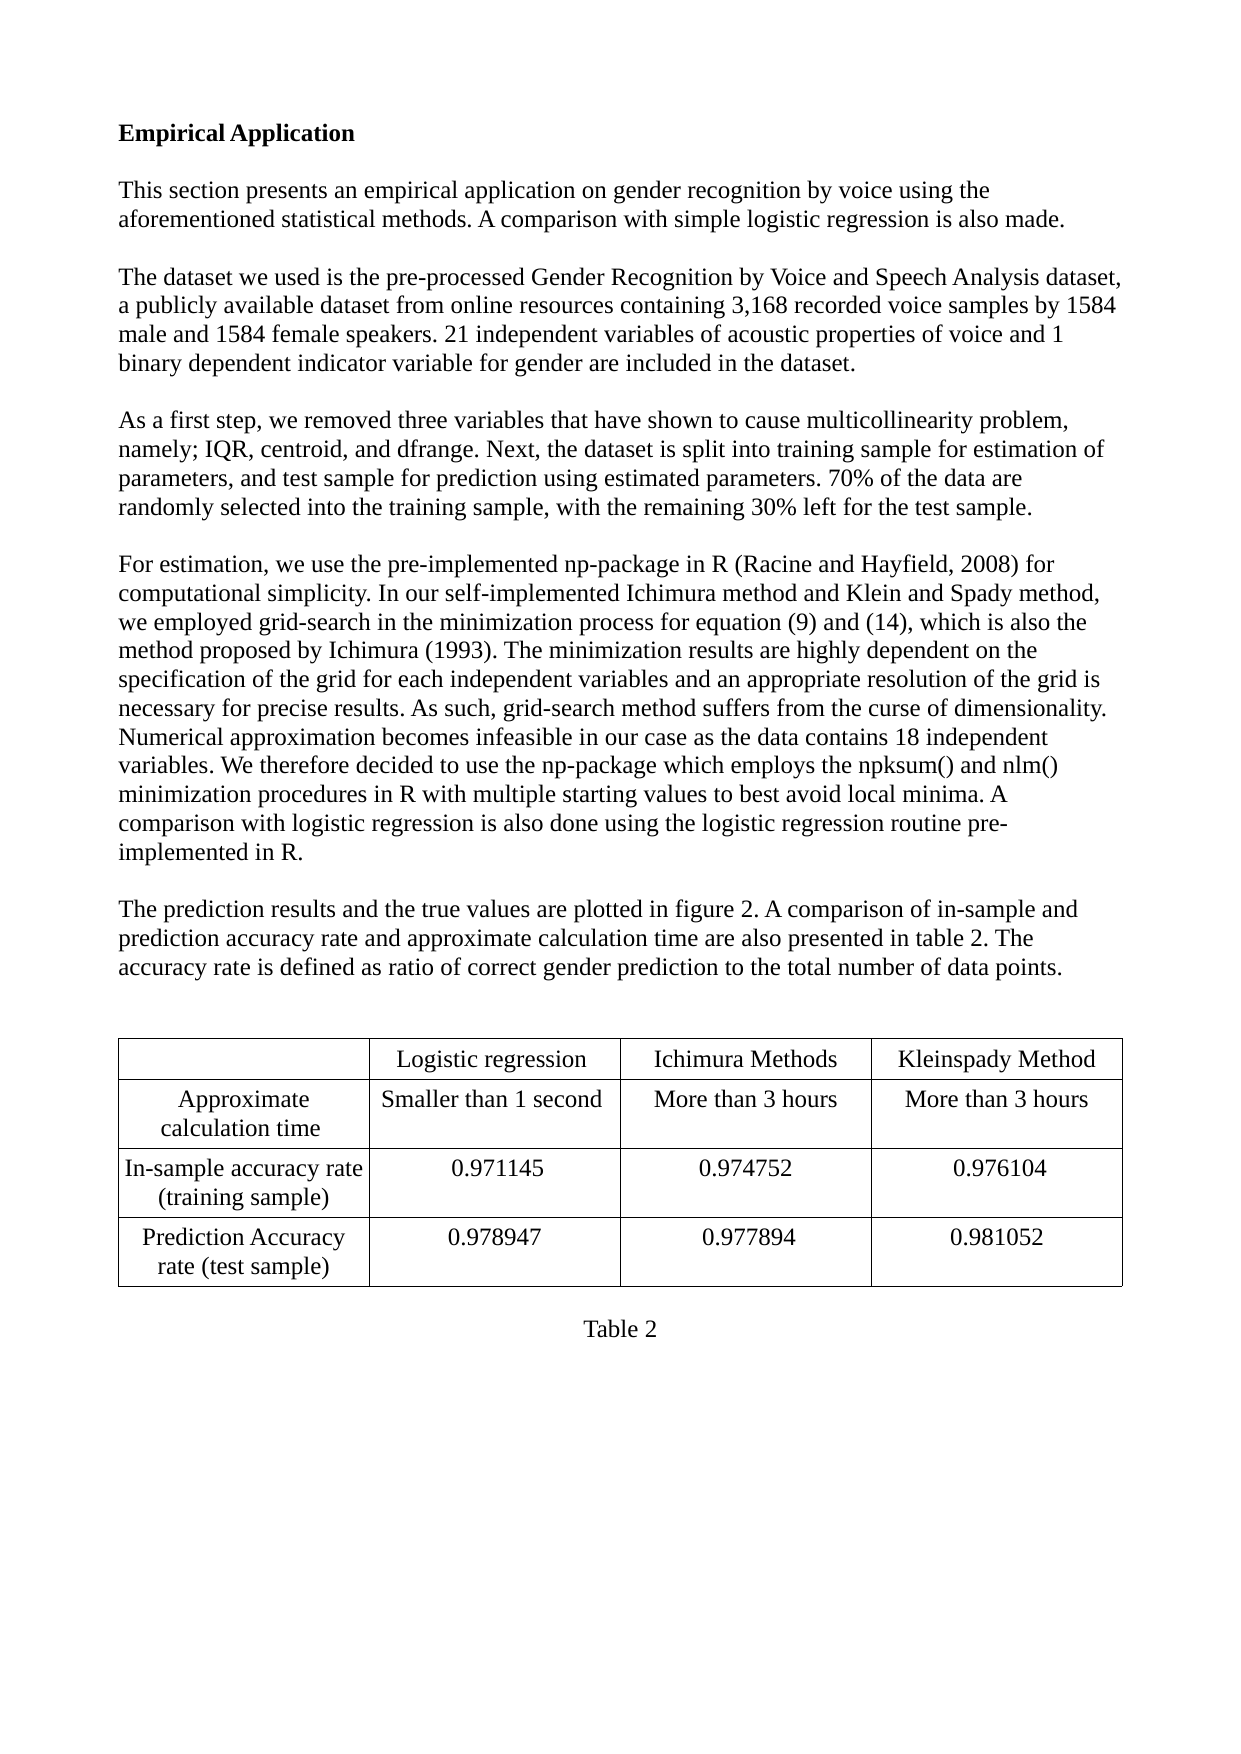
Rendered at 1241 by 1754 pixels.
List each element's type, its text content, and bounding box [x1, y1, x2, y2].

text Table 2 [118, 1314, 1122, 1343]
table_cell 0.976104 [872, 1149, 1122, 1217]
text The prediction results and the true values are plotted in figure 2. A comparison of in-sample and prediction accuracy rate and approximate calculation time are also presented in table 2. The accuracy rate is defined as ratio of correct gender prediction to the total number of data points. [118, 894, 1122, 981]
table_cell 0.981052 [872, 1218, 1122, 1286]
table_cell In-sample accuracy rate (training sample) [119, 1149, 369, 1217]
table_cell 0.977894 [621, 1218, 871, 1286]
table_header Kleinspady Method [872, 1039, 1122, 1078]
text This section presents an empirical application on gender recognition by voice using the aforementioned statistical methods. A comparison with simple logistic regression is also made. [118, 176, 1122, 233]
text Empirical Application [118, 118, 1122, 147]
text As a first step, we removed three variables that have shown to cause multicollinearity problem, namely; IQR, centroid, and dfrange. Next, the dataset is split into training sample for estimation of parameters, and test sample for prediction using estimated parameters. 70% of the data are randomly selected into the training sample, with the remaining 30% left for the test sample. [118, 406, 1122, 521]
table_cell 0.971145 [370, 1149, 620, 1217]
table_cell Approximate calculation time [119, 1080, 369, 1147]
table_header Logistic regression [370, 1039, 620, 1078]
text The dataset we used is the pre-processed Gender Recognition by Voice and Speech Analysis dataset, a publicly available dataset from online resources containing 3,168 recorded voice samples by 1584 male and 1584 female speakers. 21 independent variables of acoustic properties of voice and 1 binary dependent indicator variable for gender are included in the dataset. [118, 262, 1122, 377]
table_header [119, 1039, 369, 1078]
table_cell 0.978947 [370, 1218, 620, 1286]
table_header Ichimura Methods [621, 1039, 871, 1078]
table_cell 0.974752 [621, 1149, 871, 1217]
table_cell More than 3 hours [621, 1080, 871, 1147]
table_cell More than 3 hours [872, 1080, 1122, 1147]
text For estimation, we use the pre-implemented np-package in R (Racine and Hayfield, 2008) for computational simplicity. In our self-implemented Ichimura method and Klein and Spady method, we employed grid-search in the minimization process for equation (9) and (14), which is also the method proposed by Ichimura (1993). The minimization results are highly dependent on the specification of the grid for each independent variables and an appropriate resolution of the grid is necessary for precise results. As such, grid-search method suffers from the curse of dimensionality. Numerical approximation becomes infeasible in our case as the data contains 18 independent variables. We therefore decided to use the np-package which employs the npksum() and nlm() minimization procedures in R with multiple starting values to best avoid local minima. A comparison with logistic regression is also done using the logistic regression routine pre-implemented in R. [118, 549, 1122, 866]
table_cell Smaller than 1 second [370, 1080, 620, 1147]
table_cell Prediction Accuracy rate (test sample) [119, 1218, 369, 1286]
